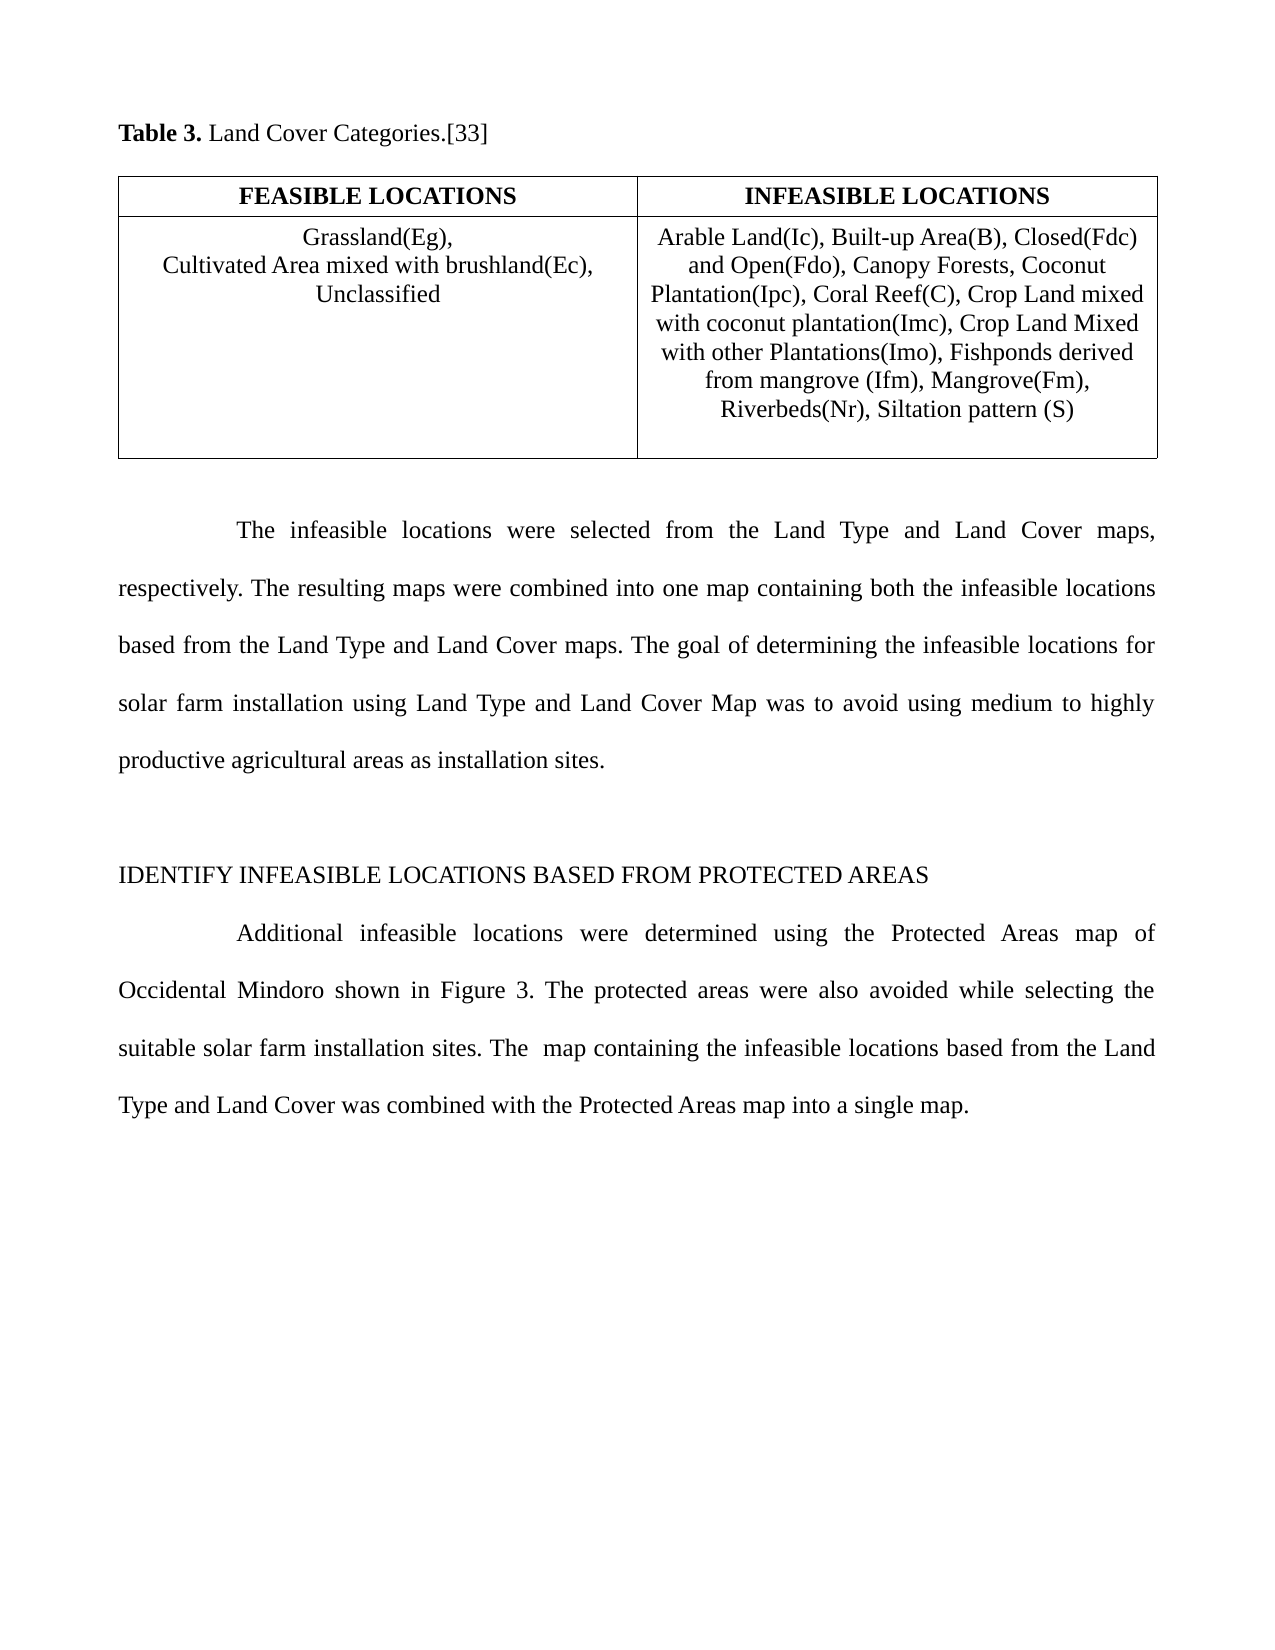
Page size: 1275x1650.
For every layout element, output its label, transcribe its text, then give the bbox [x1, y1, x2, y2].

text Additional infeasible locations were determined using the Protected Areas map of Occidental Mindoro shown in Figure 3. The protected areas were also avoided while selecting the suitable solar farm installation sites. The map containing the infeasible locations based from the Land Type and Land Cover was combined with the Protected Areas map into a single map. [118, 918, 1157, 1119]
table_header FEASIBLE LOCATIONS [119, 177, 637, 216]
text The infeasible locations were selected from the Land Type and Land Cover maps, respectively. The resulting maps were combined into one map containing both the infeasible locations based from the Land Type and Land Cover maps. The goal of determining the infeasible locations for solar farm installation using Land Type and Land Cover Map was to avoid using medium to highly productive agricultural areas as installation sites. [118, 515, 1157, 774]
text Table 3. Land Cover Categories.[33] [118, 118, 1157, 147]
table_cell Arable Land(Ic), Built-up Area(B), Closed(Fdc) and Open(Fdo), Canopy Forests, Coconut Plantation(Ipc), Coral Reef(C), Crop Land mixed with coconut plantation(Imc), Crop Land Mixed with other Plantations(Imo), Fishponds derived from mangrove (Ifm), Mangrove(Fm), Riverbeds(Nr), Siltation pattern (S) [638, 217, 1157, 457]
text IDENTIFY INFEASIBLE LOCATIONS BASED FROM PROTECTED AREAS [118, 860, 1157, 889]
table_cell Grassland(Eg), Cultivated Area mixed with brushland(Ec), Unclassified [119, 217, 637, 457]
table_header INFEASIBLE LOCATIONS [638, 177, 1157, 216]
